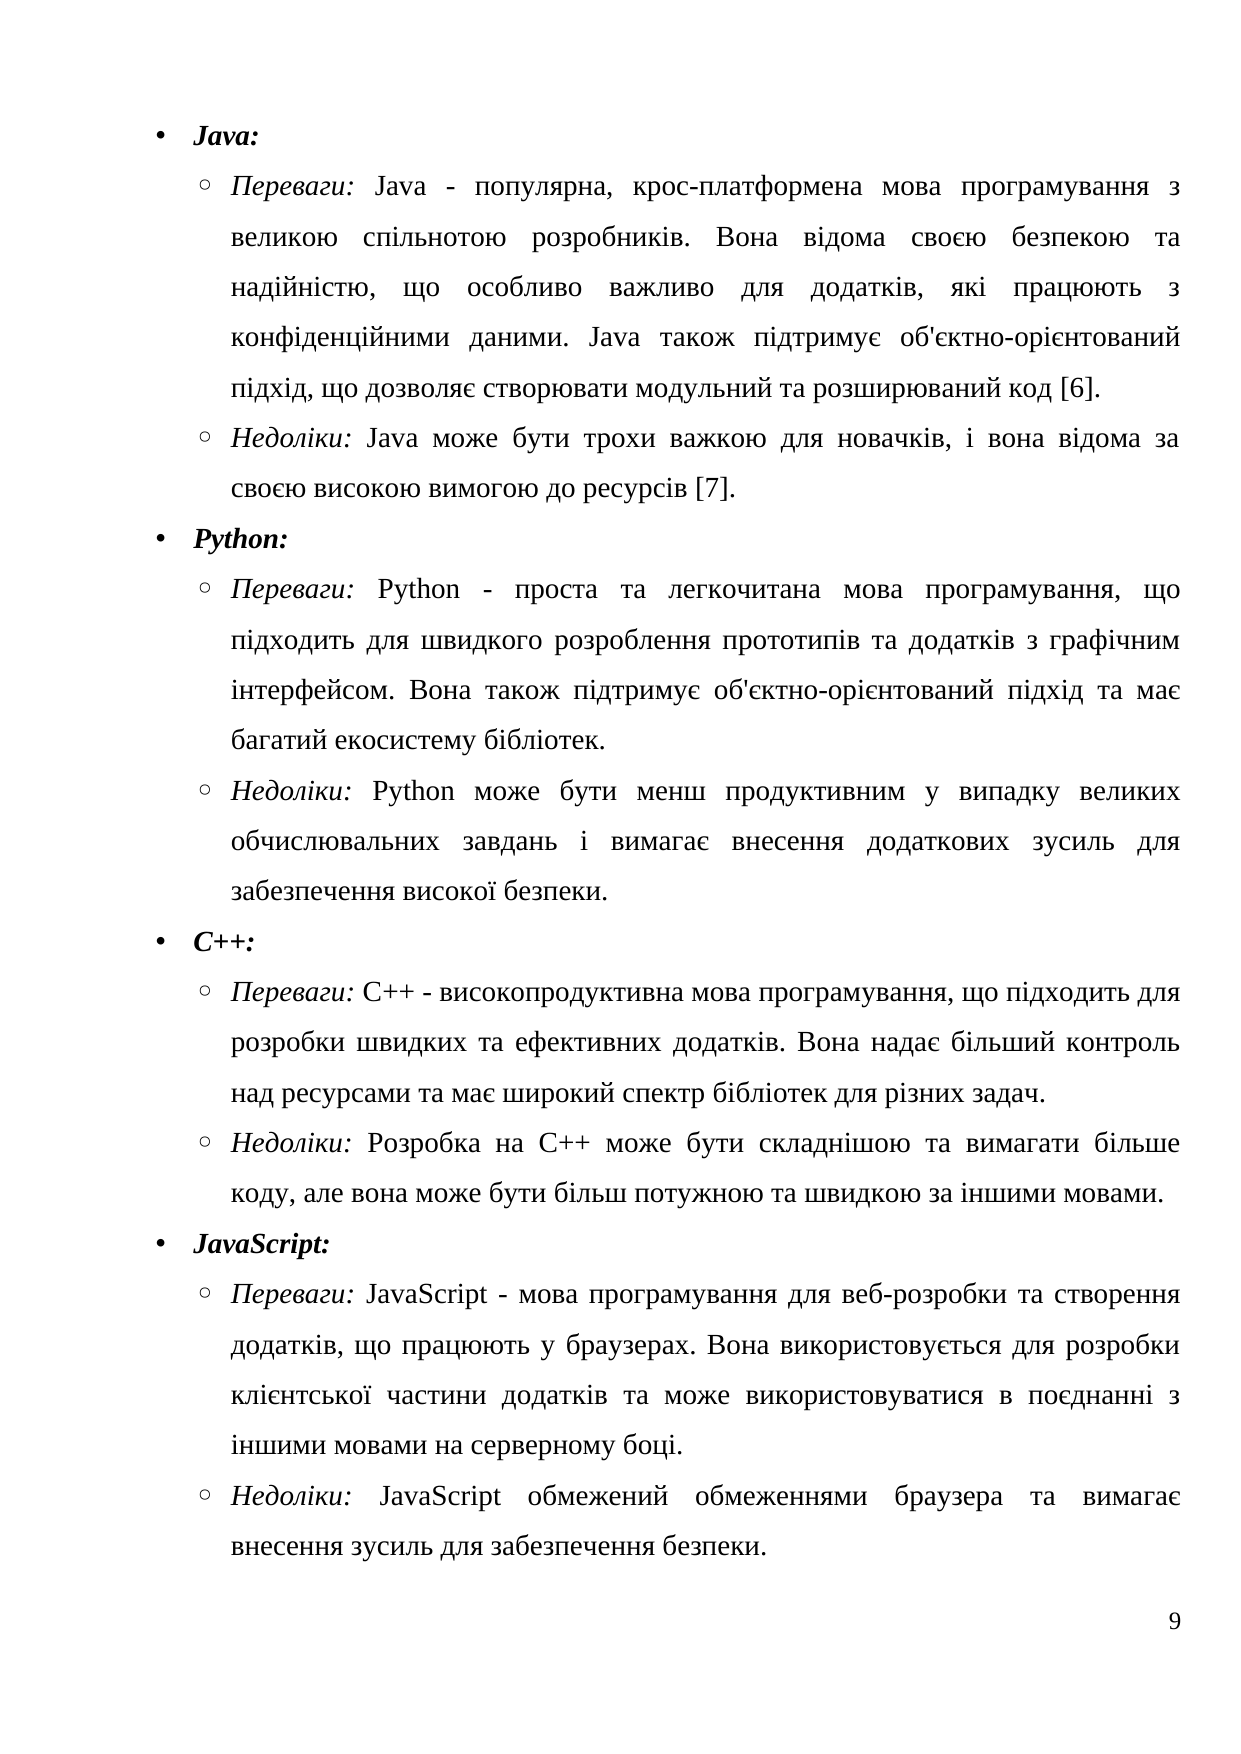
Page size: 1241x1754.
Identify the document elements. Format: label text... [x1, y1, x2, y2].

list Недоліки: Розробка на C++ може бути складнішою та вимагати більше коду, але вона може бути більш потужною та швидкою за іншими мовами. [193, 1125, 1181, 1209]
list Java: [156, 118, 1181, 152]
list JavaScript: [156, 1226, 1181, 1259]
list Недоліки: JavaScript обмежений обмеженнями браузера та вимагає внесення зусиль для забезпечення безпеки. [193, 1478, 1181, 1562]
list C++: [156, 924, 1181, 957]
list Переваги: Java - популярна, крос-платформена мова програмування з великою спільнотою розробників. Вона відома своєю безпекою та надійністю, що особливо важливо для додатків, які працюють з конфіденційними даними. Java також підтримує об'єктно-орієнтований підхід, що дозволяє створювати модульний та розширюваний код [6]. [193, 168, 1181, 403]
list Переваги: C++ - високопродуктивна мова програмування, що підходить для розробки швидких та ефективних додатків. Вона надає більший контроль над ресурсами та має широкий спектр бібліотек для різних задач. [193, 974, 1181, 1108]
list Недоліки: Java може бути трохи важкою для новачків, і вона відома за своєю високою вимогою до ресурсів [7]. [193, 420, 1181, 504]
list Python: [156, 521, 1181, 554]
list Переваги: JavaScript - мова програмування для веб-розробки та створення додатків, що працюють у браузерах. Вона використовується для розробки клієнтської частини додатків та може використовуватися в поєднанні з іншими мовами на серверному боці. [193, 1276, 1181, 1461]
list Недоліки: Python може бути менш продуктивним у випадку великих обчислювальних завдань і вимагає внесення додаткових зусиль для забезпечення високої безпеки. [193, 773, 1181, 907]
list Переваги: Python - проста та легкочитана мова програмування, що підходить для швидкого розроблення прототипів та додатків з графічним інтерфейсом. Вона також підтримує об'єктно-орієнтований підхід та має багатий екосистему бібліотек. [193, 571, 1181, 756]
